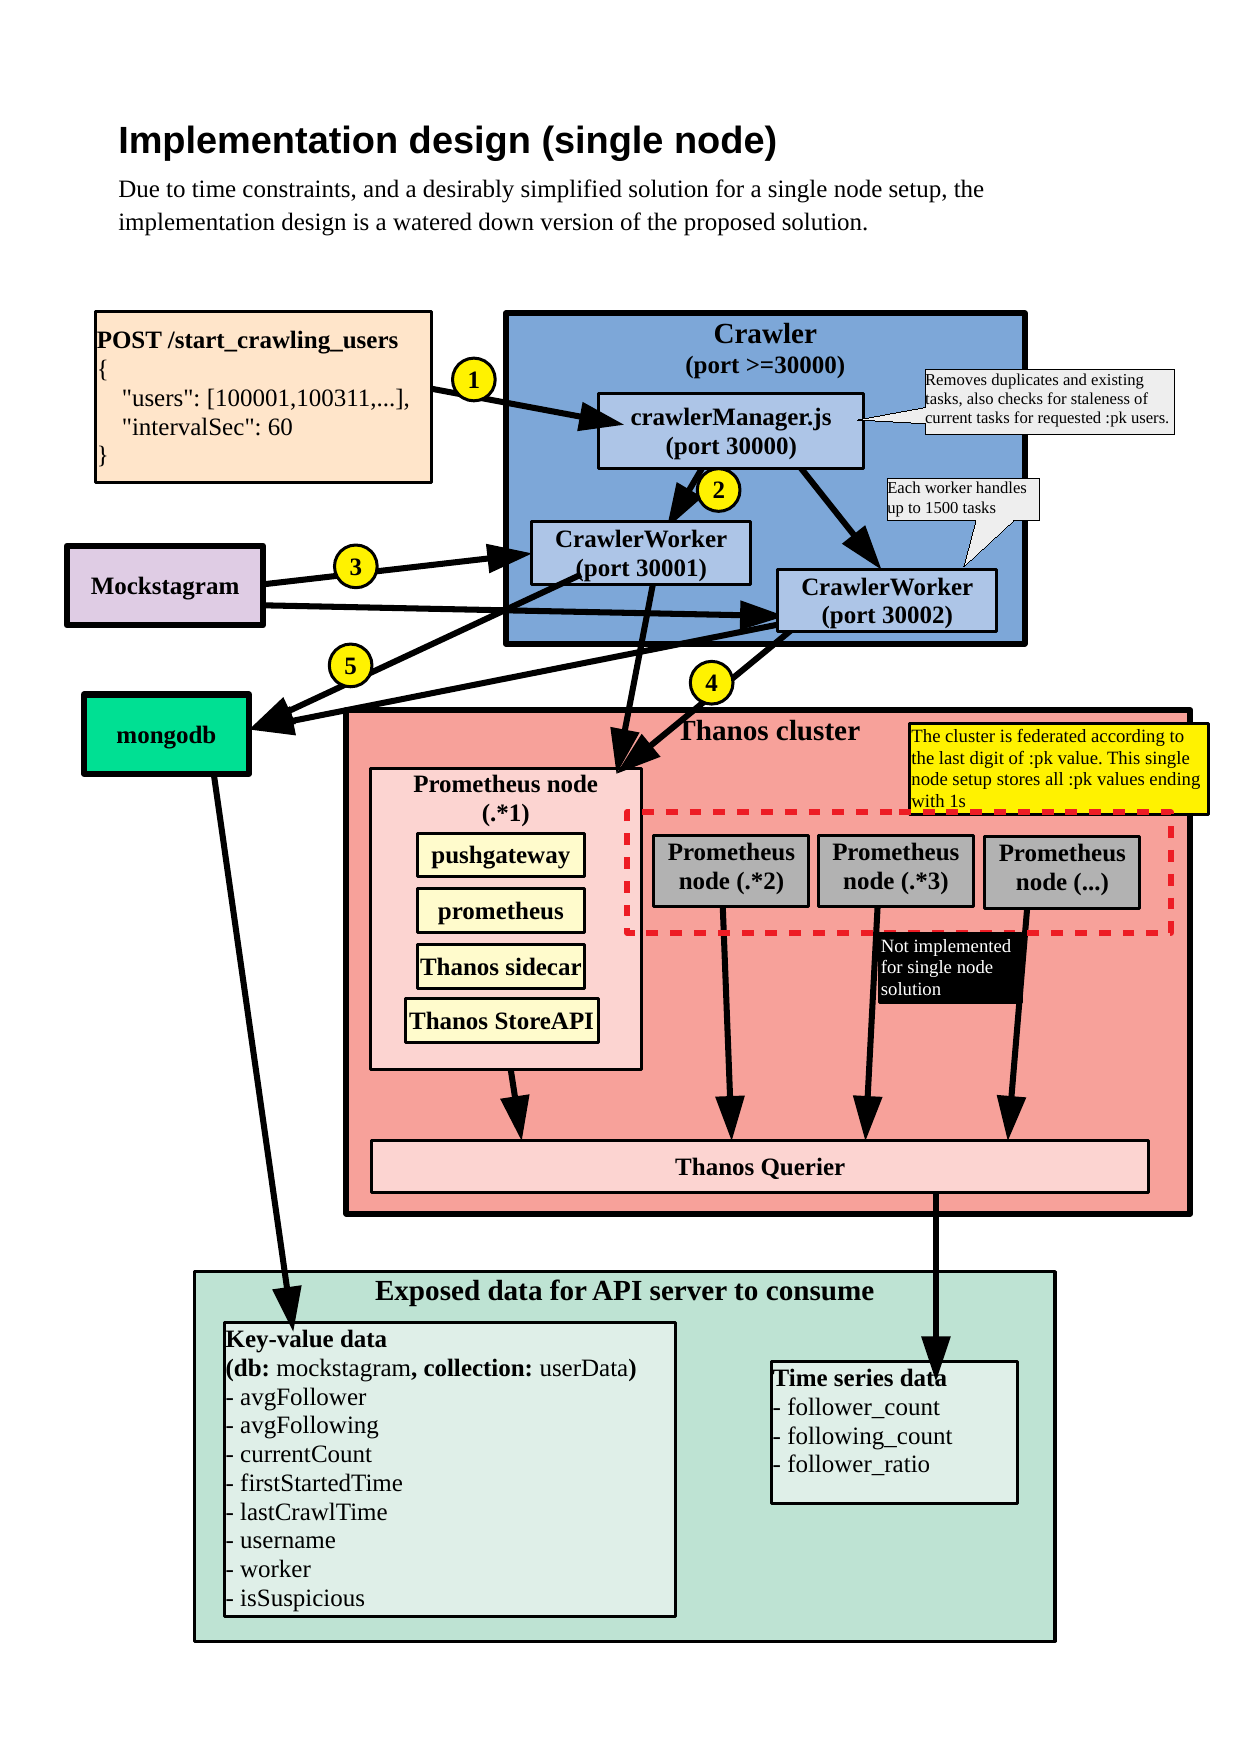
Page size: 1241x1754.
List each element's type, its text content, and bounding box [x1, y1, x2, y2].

text Due to time constraints, and a desirably simplified solution for a single node setup, the implementation design is a watered down version of the proposed solution. [118, 174, 1122, 236]
subtitle Implementation design (single node) [118, 118, 1122, 162]
